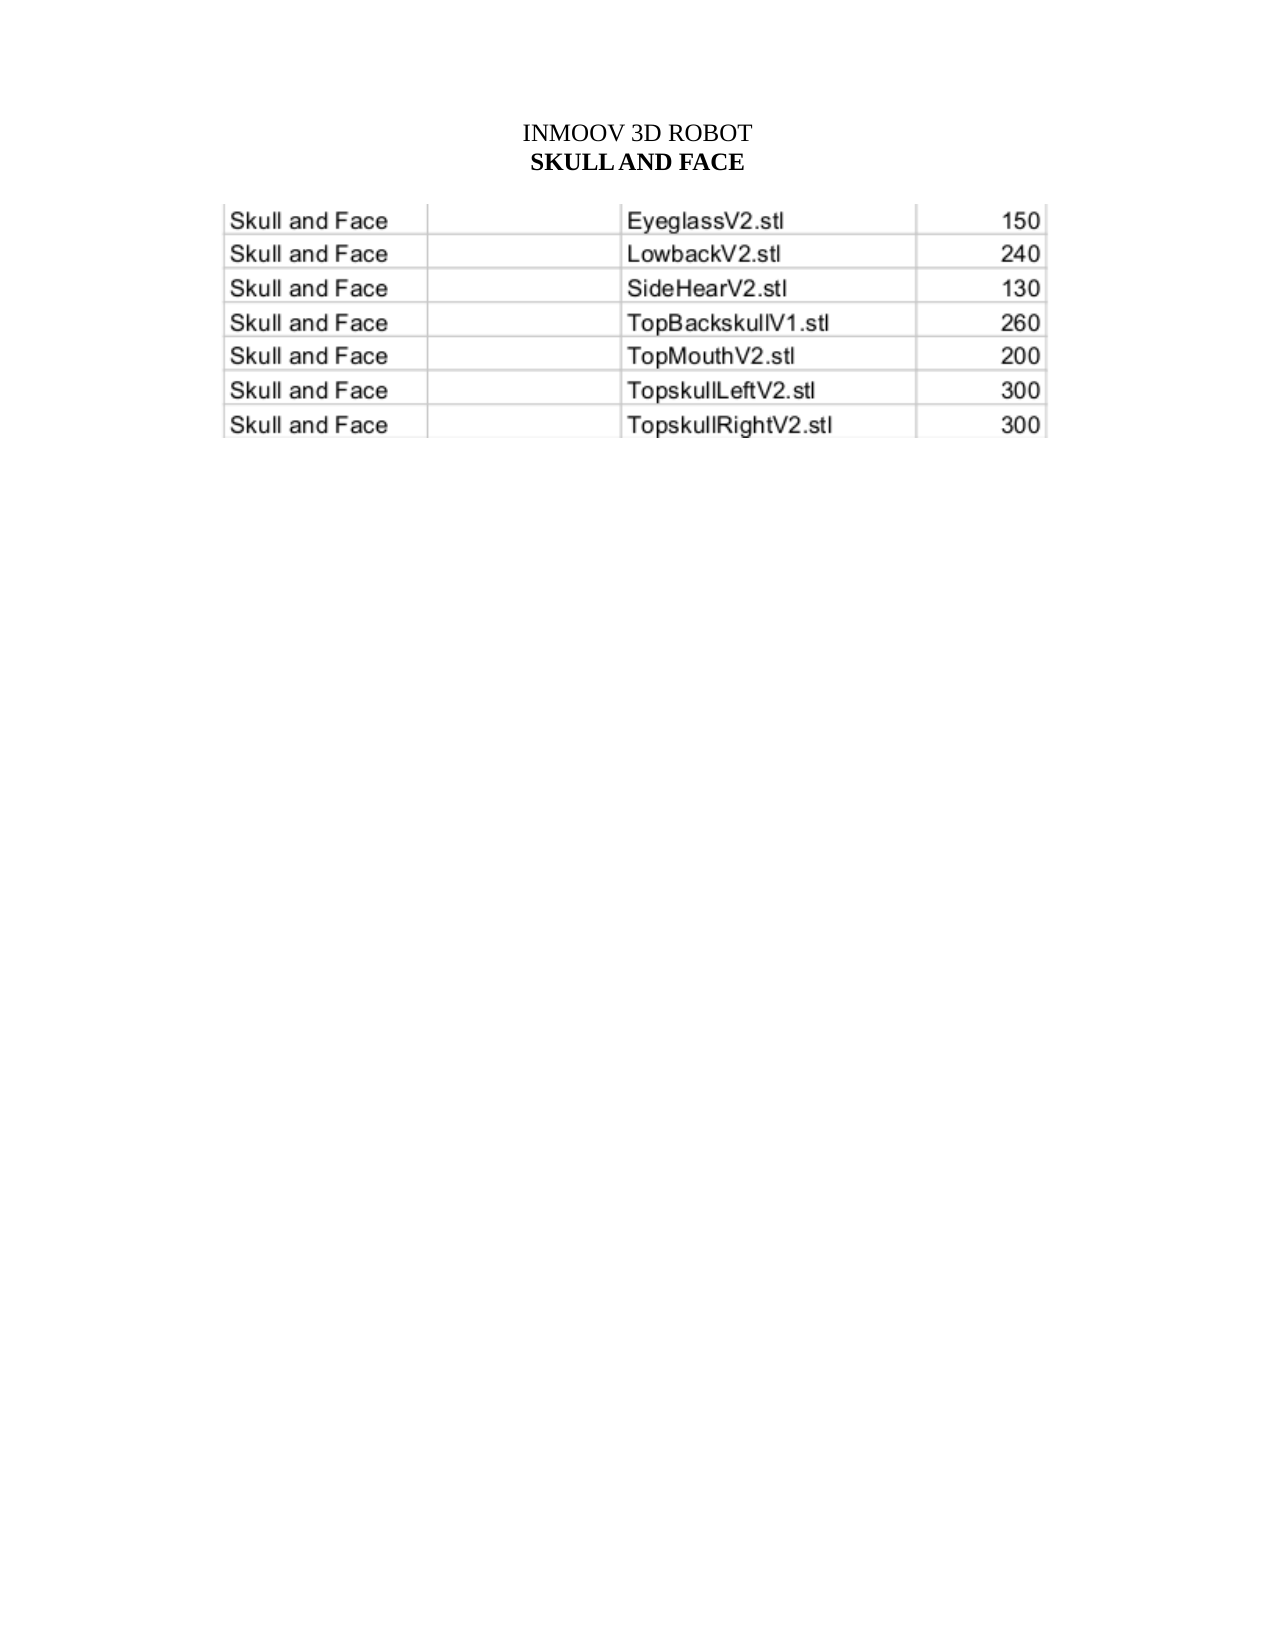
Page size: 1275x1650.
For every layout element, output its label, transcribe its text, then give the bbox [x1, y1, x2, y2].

text SKULL AND FACE [118, 147, 1157, 176]
picture [219, 204, 1056, 438]
text INMOOV 3D ROBOT [118, 118, 1157, 147]
